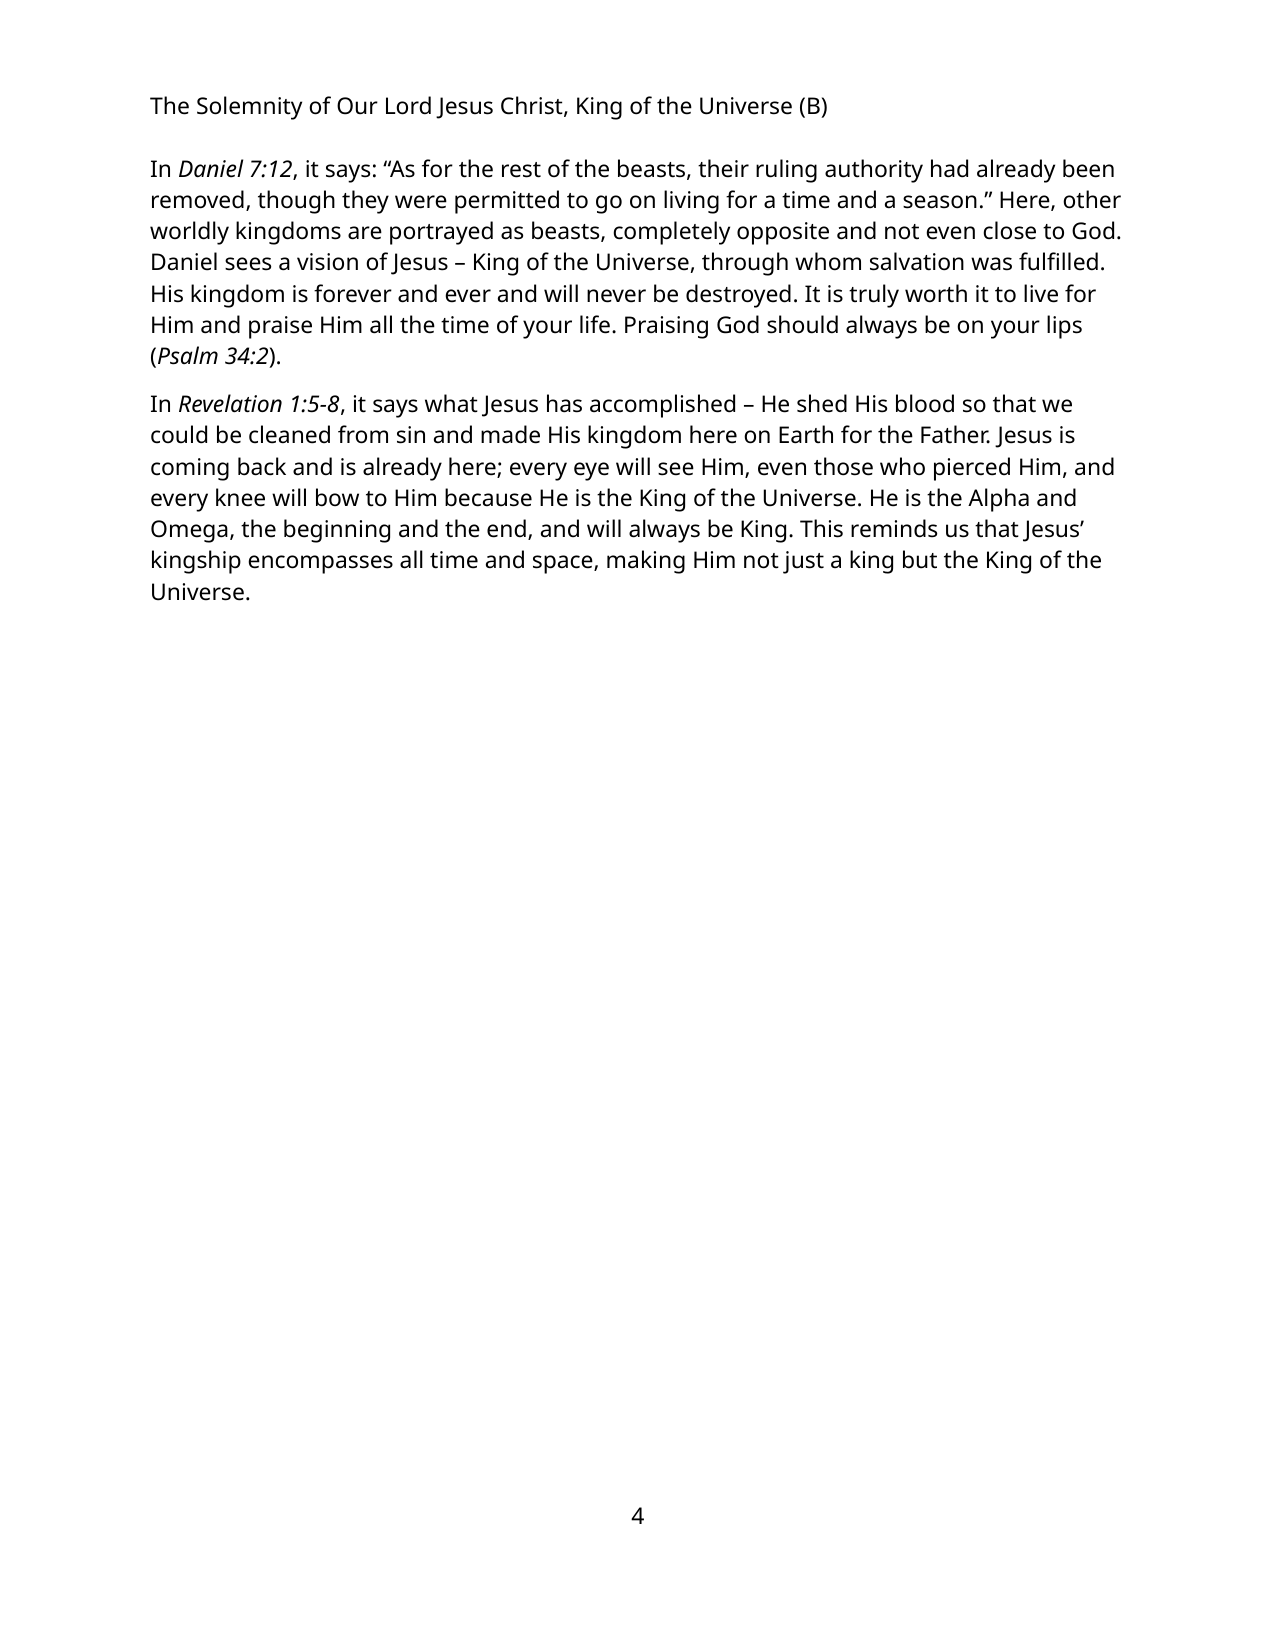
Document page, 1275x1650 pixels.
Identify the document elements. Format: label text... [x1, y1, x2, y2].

text In Revelation 1:5-8, it says what Jesus has accomplished – He shed His blood so that we could be cleaned from sin and made His kingdom here on Earth for the Father. Jesus is coming back and is already here; every eye will see Him, even those who pierced Him, and every knee will bow to Him because He is the King of the Universe. He is the Alpha and Omega, the beginning and the end, and will always be King. This reminds us that Jesus’ kingship encompasses all time and space, making Him not just a king but the King of the Universe. [150, 388, 1125, 607]
text In Daniel 7:12, it says: “As for the rest of the beasts, their ruling authority had already been removed, though they were permitted to go on living for a time and a season.” Here, other worldly kingdoms are portrayed as beasts, completely opposite and not even close to God. Daniel sees a vision of Jesus – King of the Universe, through whom salvation was fulfilled. His kingdom is forever and ever and will never be destroyed. It is truly worth it to live for Him and praise Him all the time of your life. Praising God should always be on your lips (Psalm 34:2). [150, 152, 1125, 371]
